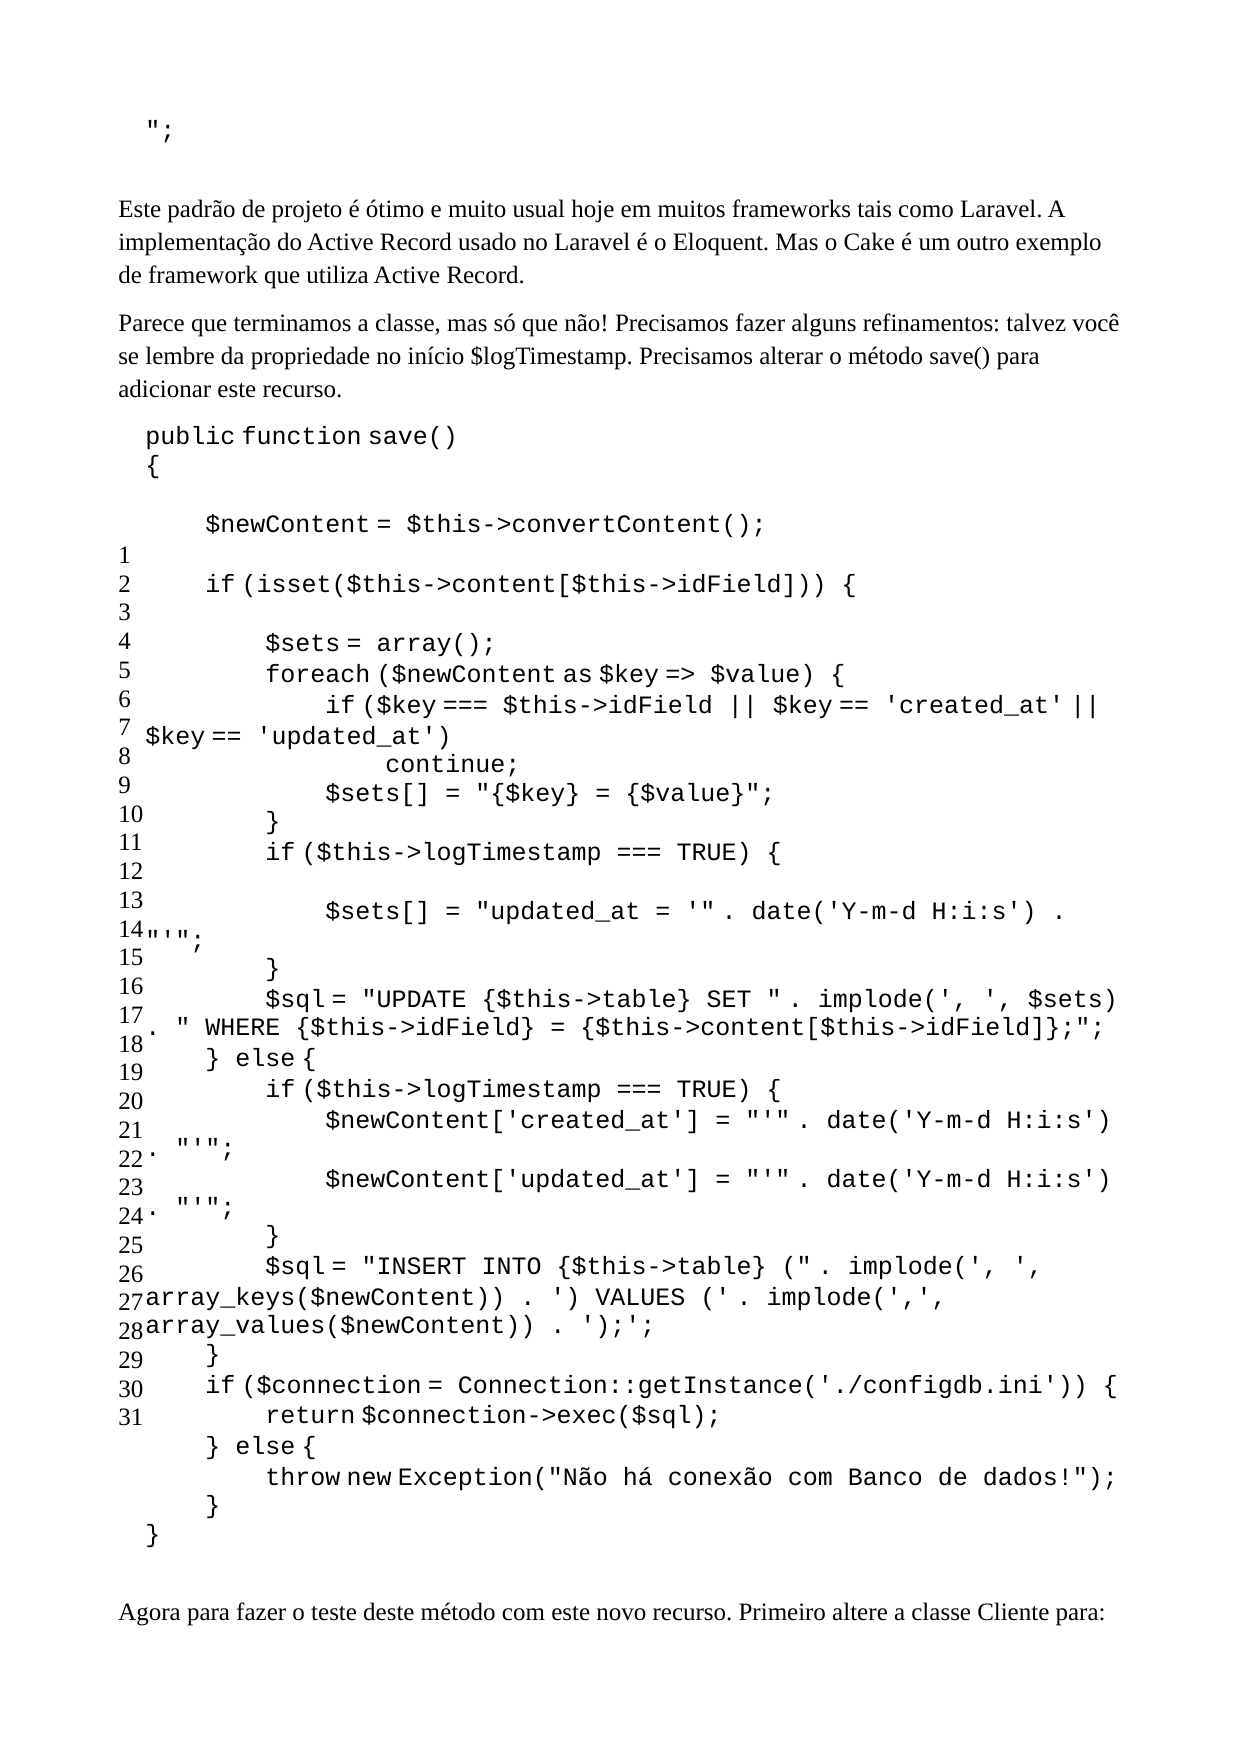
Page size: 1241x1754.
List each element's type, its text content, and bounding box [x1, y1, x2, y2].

text Parece que terminamos a classe, mas só que não! Precisamos fazer alguns refinamentos: talvez você se lembre da propriedade no início $logTimestamp. Precisamos alterar o método save() para adicionar este recurso. [118, 308, 1122, 402]
text Agora para fazer o teste deste método com este novo recurso. Primeiro altere a classe Cliente para: [118, 1597, 1122, 1626]
table_header 1 2 3 4 5 6 7 8 9 10 11 12 13 14 15 16 17 18 19 20 21 22 23 24 25 26 27 28 29 30 31 [118, 421, 145, 1550]
text Este padrão de projeto é ótimo e muito usual hoje em muitos frameworks tais como Laravel. A implementação do Active Record usado no Laravel é o Eloquent. Mas o Cake é um outro exemplo de framework que utiliza Active Record. [118, 194, 1122, 289]
table_header "; [145, 118, 925, 146]
table_header [118, 118, 145, 146]
table_header public function save() { $newContent = $this->convertContent(); if (isset($this->content[$this->idField])) { $sets = array(); foreach ($newContent as $key => $value) { if ($key === $this->idField || $key == 'created_at' || $key == 'updated_at') continue; $sets[] = "{$key} = {$value}"; } if ($this->logTimestamp === TRUE) { $sets[] = "updated_at = '" . date('Y-m-d H:i:s') . "'"; } $sql = "UPDATE {$this->table} SET " . implode(', ', $sets) . " WHERE {$this->idField} = {$this->content[$this->idField]};"; } else { if ($this->logTimestamp === TRUE) { $newContent['created_at'] = "'" . date('Y-m-d H:i:s') . "'"; $newContent['updated_at'] = "'" . date('Y-m-d H:i:s') . "'"; } $sql = "INSERT INTO {$this->table} (" . implode(', ', array_keys($newContent)) . ') VALUES (' . implode(',', array_values($newContent)) . ');'; } if ($connection = Connection::getInstance('./configdb.ini')) { return $connection->exec($sql); } else { throw new Exception("Não há conexão com Banco de dados!"); } } [145, 421, 1122, 1550]
